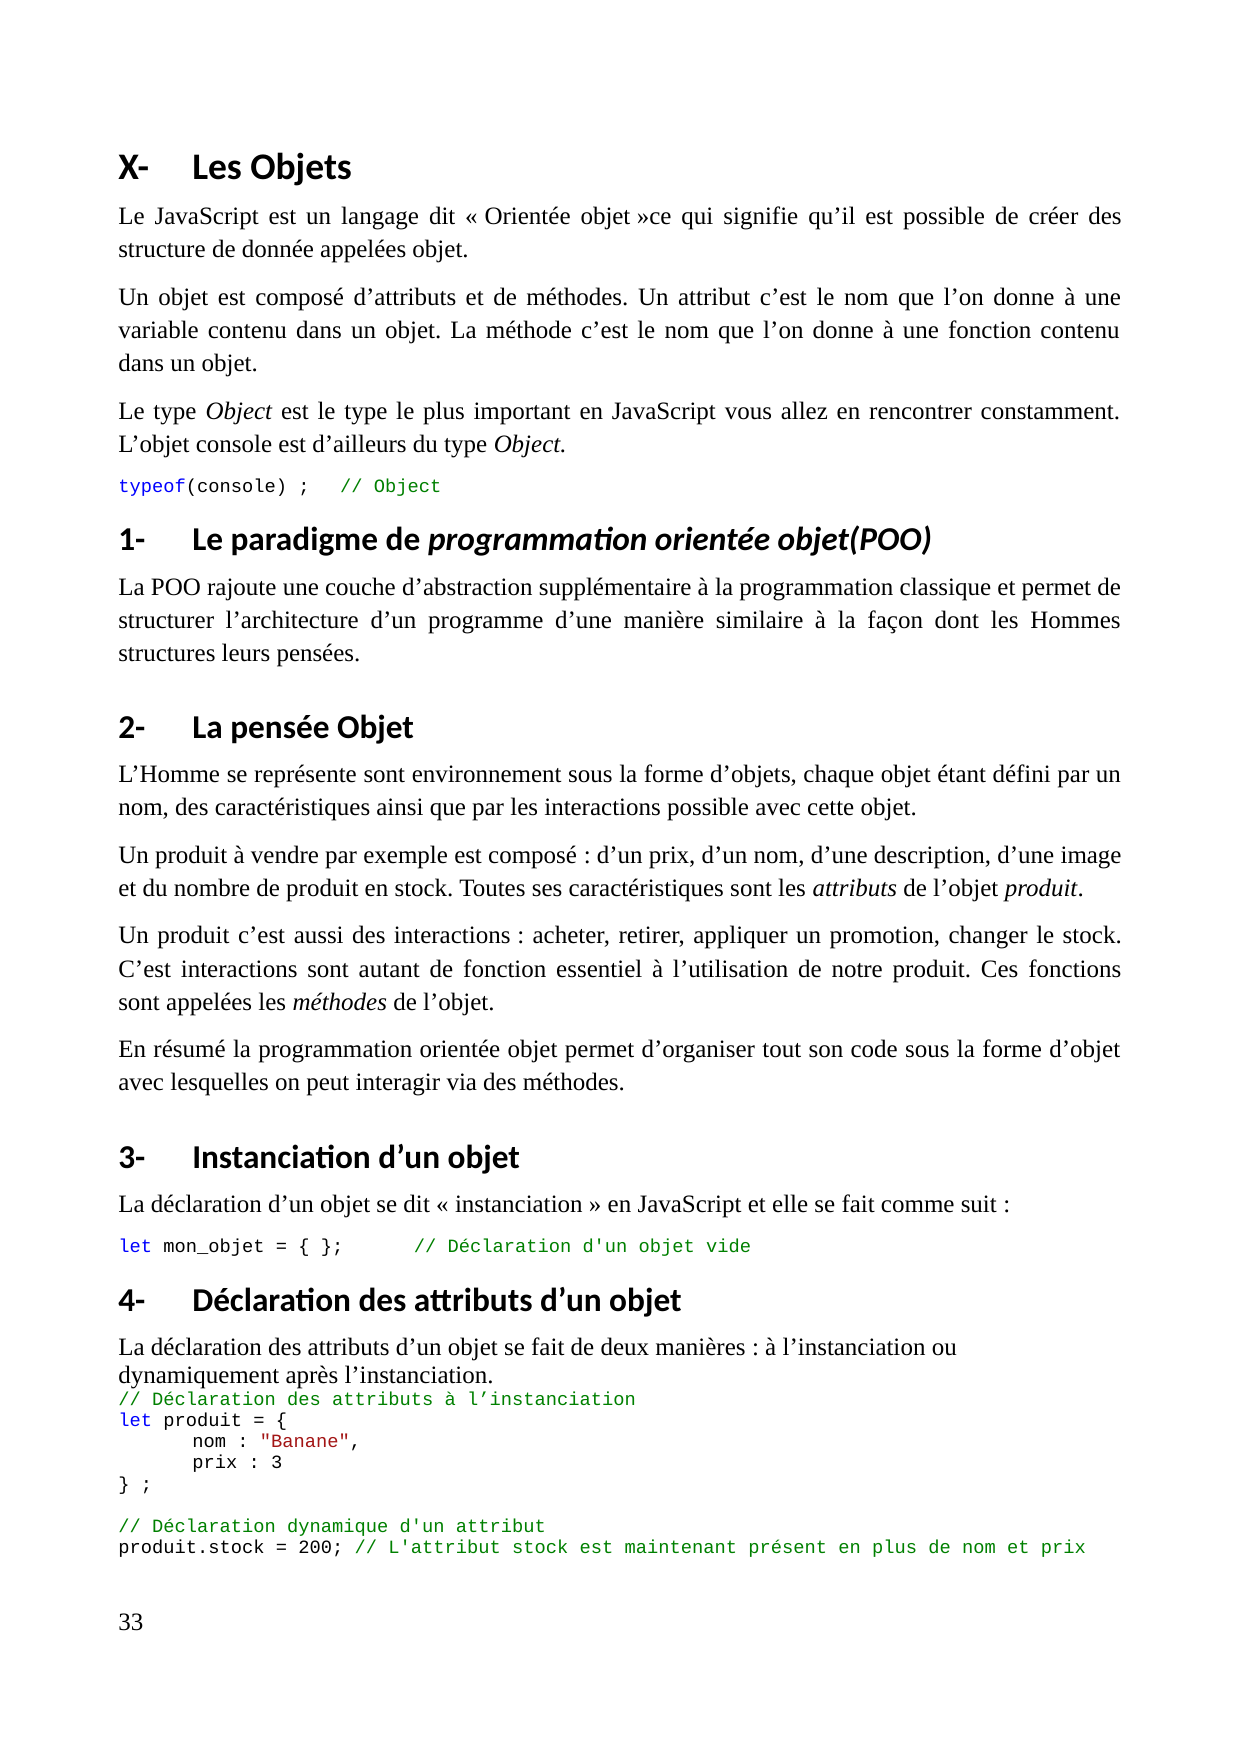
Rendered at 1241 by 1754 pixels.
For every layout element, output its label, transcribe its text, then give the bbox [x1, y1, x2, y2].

text Un produit à vendre par exemple est composé : d’un prix, d’un nom, d’une description, d’une image et du nombre de produit en stock. Toutes ses caractéristiques sont les attributs de l’objet produit. [118, 840, 1122, 902]
subtitle La pensée Objet [118, 706, 1122, 747]
text La déclaration des attributs d’un objet se fait de deux manières : à l’instanciation ou dynamiquement après l’instanciation. [118, 1332, 1122, 1389]
text La déclaration d’un objet se dit « instanciation » en JavaScript et elle se fait comme suit : [118, 1189, 1122, 1218]
text let mon_objet = { }; // Déclaration d'un objet vide [118, 1237, 1122, 1258]
text produit.stock = 200; // L'attribut stock est maintenant présent en plus de nom et prix [118, 1538, 1122, 1559]
text nom : "Banane", [118, 1432, 1122, 1453]
text prix : 3 [118, 1453, 1122, 1474]
text Le type Object est le type le plus important en JavaScript vous allez en rencontrer constamment. L’objet console est d’ailleurs du type Object. [118, 396, 1122, 457]
text En résumé la programmation orientée objet permet d’organiser tout son code sous la forme d’objet avec lesquelles on peut interagir via des méthodes. [118, 1034, 1122, 1096]
text } ; [118, 1474, 1122, 1496]
text L’Homme se représente sont environnement sous la forme d’objets, chaque objet étant défini par un nom, des caractéristiques ainsi que par les interactions possible avec cette objet. [118, 759, 1122, 821]
text // Déclaration des attributs à l’instanciation [118, 1389, 1122, 1411]
text Le JavaScript est un langage dit « Orientée objet »ce qui signifie qu’il est possible de créer des structure de donnée appelées objet. [118, 201, 1122, 263]
subtitle Le paradigme de programmation orientée objet(POO) [118, 518, 1122, 559]
text La POO rajoute une couche d’abstraction supplémentaire à la programmation classique et permet de structurer l’architecture d’un programme d’une manière similaire à la façon dont les Hommes structures leurs pensées. [118, 572, 1122, 666]
subtitle Déclaration des attributs d’un objet [118, 1279, 1122, 1319]
text Un produit c’est aussi des interactions : acheter, retirer, appliquer un promotion, changer le stock. C’est interactions sont autant de fonction essentiel à l’utilisation de notre produit. Ces fonctions sont appelées les méthodes de l’objet. [118, 921, 1122, 1015]
subtitle Instanciation d’un objet [118, 1136, 1122, 1176]
text // Déclaration dynamique d'un attribut [118, 1517, 1122, 1538]
text typeof(console) ; // Object [118, 476, 1122, 498]
text let produit = { [118, 1411, 1122, 1432]
subtitle Les Objets [118, 143, 1122, 189]
text Un objet est composé d’attributs et de méthodes. Un attribut c’est le nom que l’on donne à une variable contenu dans un objet. La méthode c’est le nom que l’on donne à une fonction contenu dans un objet. [118, 282, 1122, 377]
